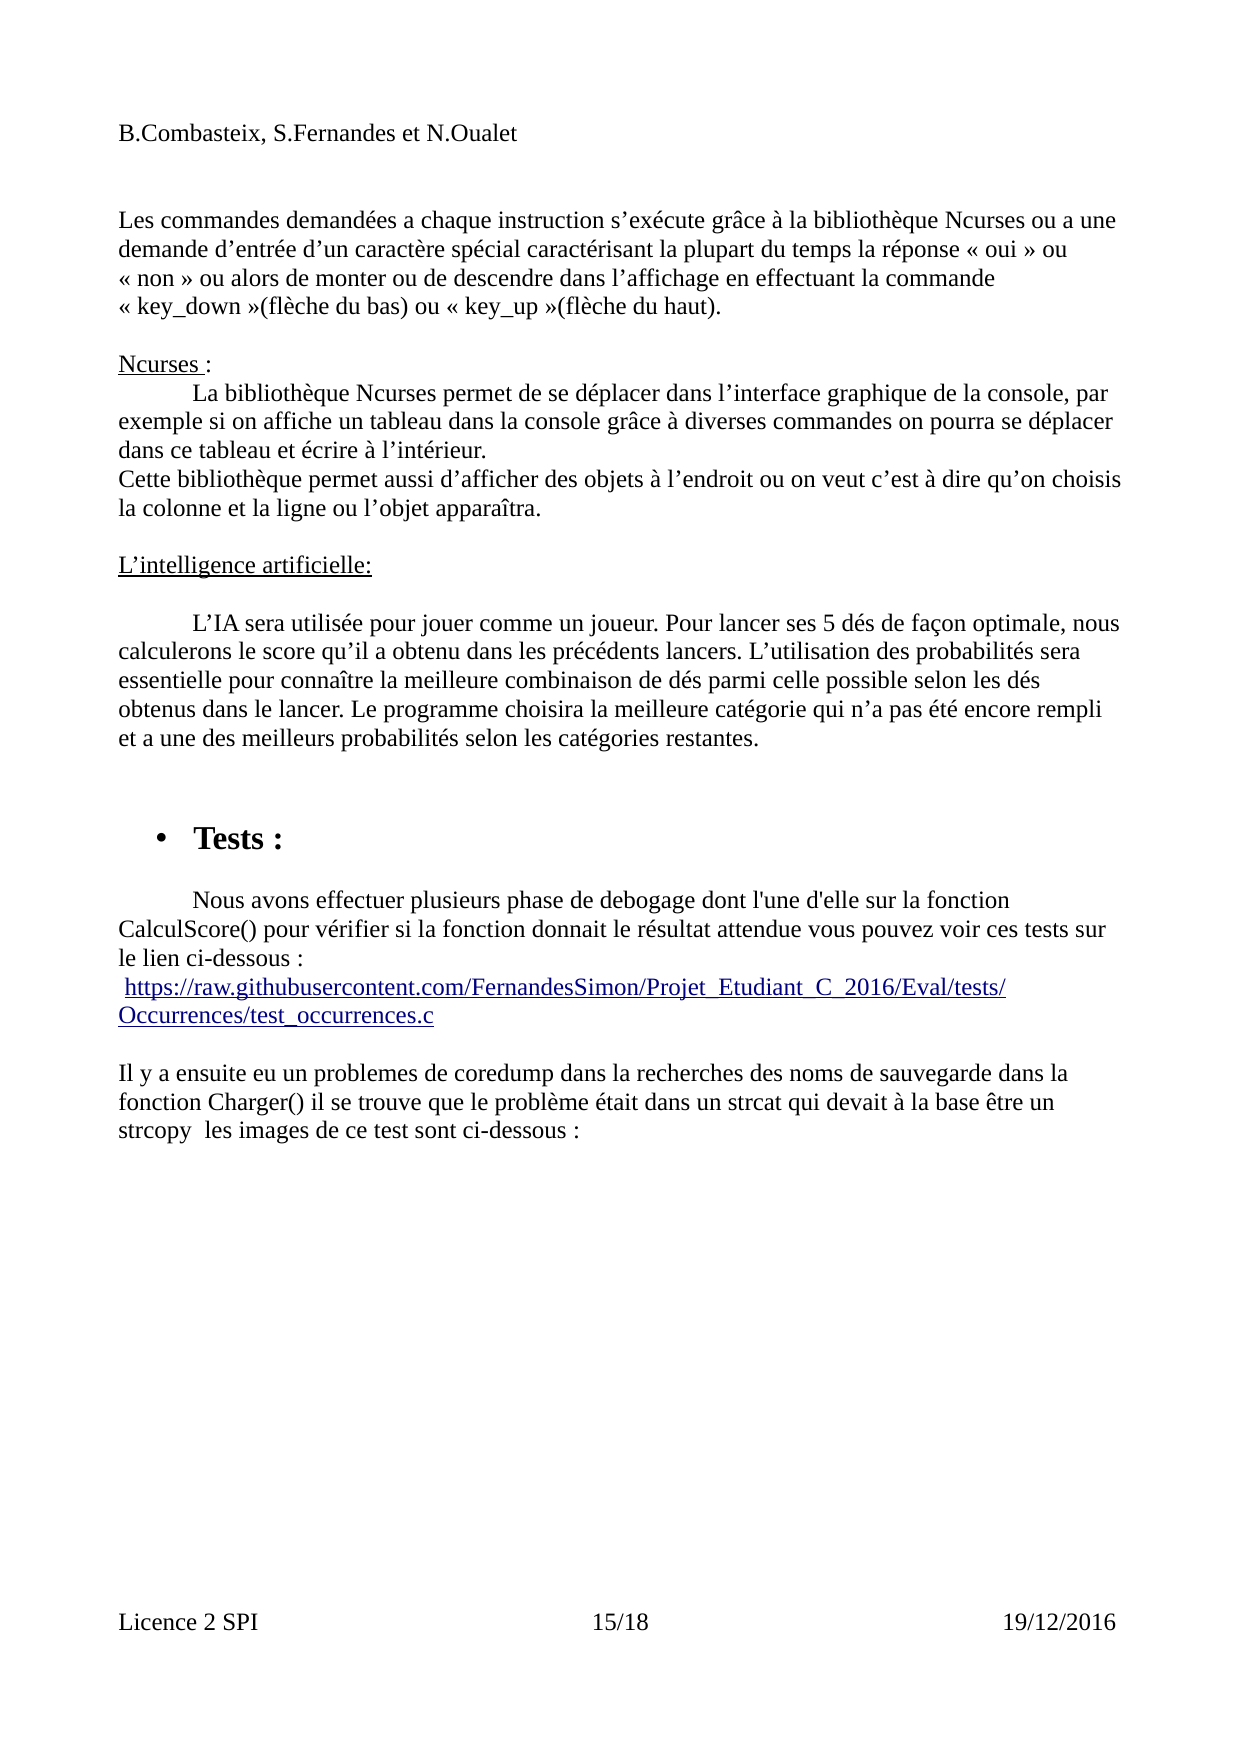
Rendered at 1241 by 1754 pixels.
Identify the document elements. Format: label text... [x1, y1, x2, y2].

text Cette bibliothèque permet aussi d’afficher des objets à l’endroit ou on veut c’est à dire qu’on choisis la colonne et la ligne ou l’objet apparaîtra. [118, 464, 1122, 521]
list Tests : [156, 818, 1122, 857]
text Il y a ensuite eu un problemes de coredump dans la recherches des noms de sauvegarde dans la fonction Charger() il se trouve que le problème était dans un strcat qui devait à la base être un strcopy les images de ce test sont ci-dessous : [118, 1058, 1122, 1144]
text Ncurses : [118, 349, 1122, 378]
text L’intelligence artificielle: [118, 550, 1122, 579]
text Les commandes demandées a chaque instruction s’exécute grâce à la bibliothèque Ncurses ou a une demande d’entrée d’un caractère spécial caractérisant la plupart du temps la réponse « oui » ou « non » ou alors de monter ou de descendre dans l’affichage en effectuant la commande « key_down »(flèche du bas) ou « key_up »(flèche du haut). [118, 205, 1122, 320]
text La bibliothèque Ncurses permet de se déplacer dans l’interface graphique de la console, par exemple si on affiche un tableau dans la console grâce à diverses commandes on pourra se déplacer dans ce tableau et écrire à l’intérieur. [118, 378, 1122, 464]
text Nous avons effectuer plusieurs phase de debogage dont l'une d'elle sur la fonction CalculScore() pour vérifier si la fonction donnait le résultat attendue vous pouvez voir ces tests sur le lien ci-dessous : [118, 886, 1122, 972]
text https://raw.githubusercontent.com/FernandesSimon/Projet_Etudiant_C_2016/Eval/tests/Occurrences/test_occurrences.c [118, 972, 1122, 1029]
text L’IA sera utilisée pour jouer comme un joueur. Pour lancer ses 5 dés de façon optimale, nous calculerons le score qu’il a obtenu dans les précédents lancers. L’utilisation des probabilités sera essentielle pour connaître la meilleure combinaison de dés parmi celle possible selon les dés obtenus dans le lancer. Le programme choisira la meilleure catégorie qui n’a pas été encore rempli et a une des meilleurs probabilités selon les catégories restantes. [118, 608, 1122, 751]
